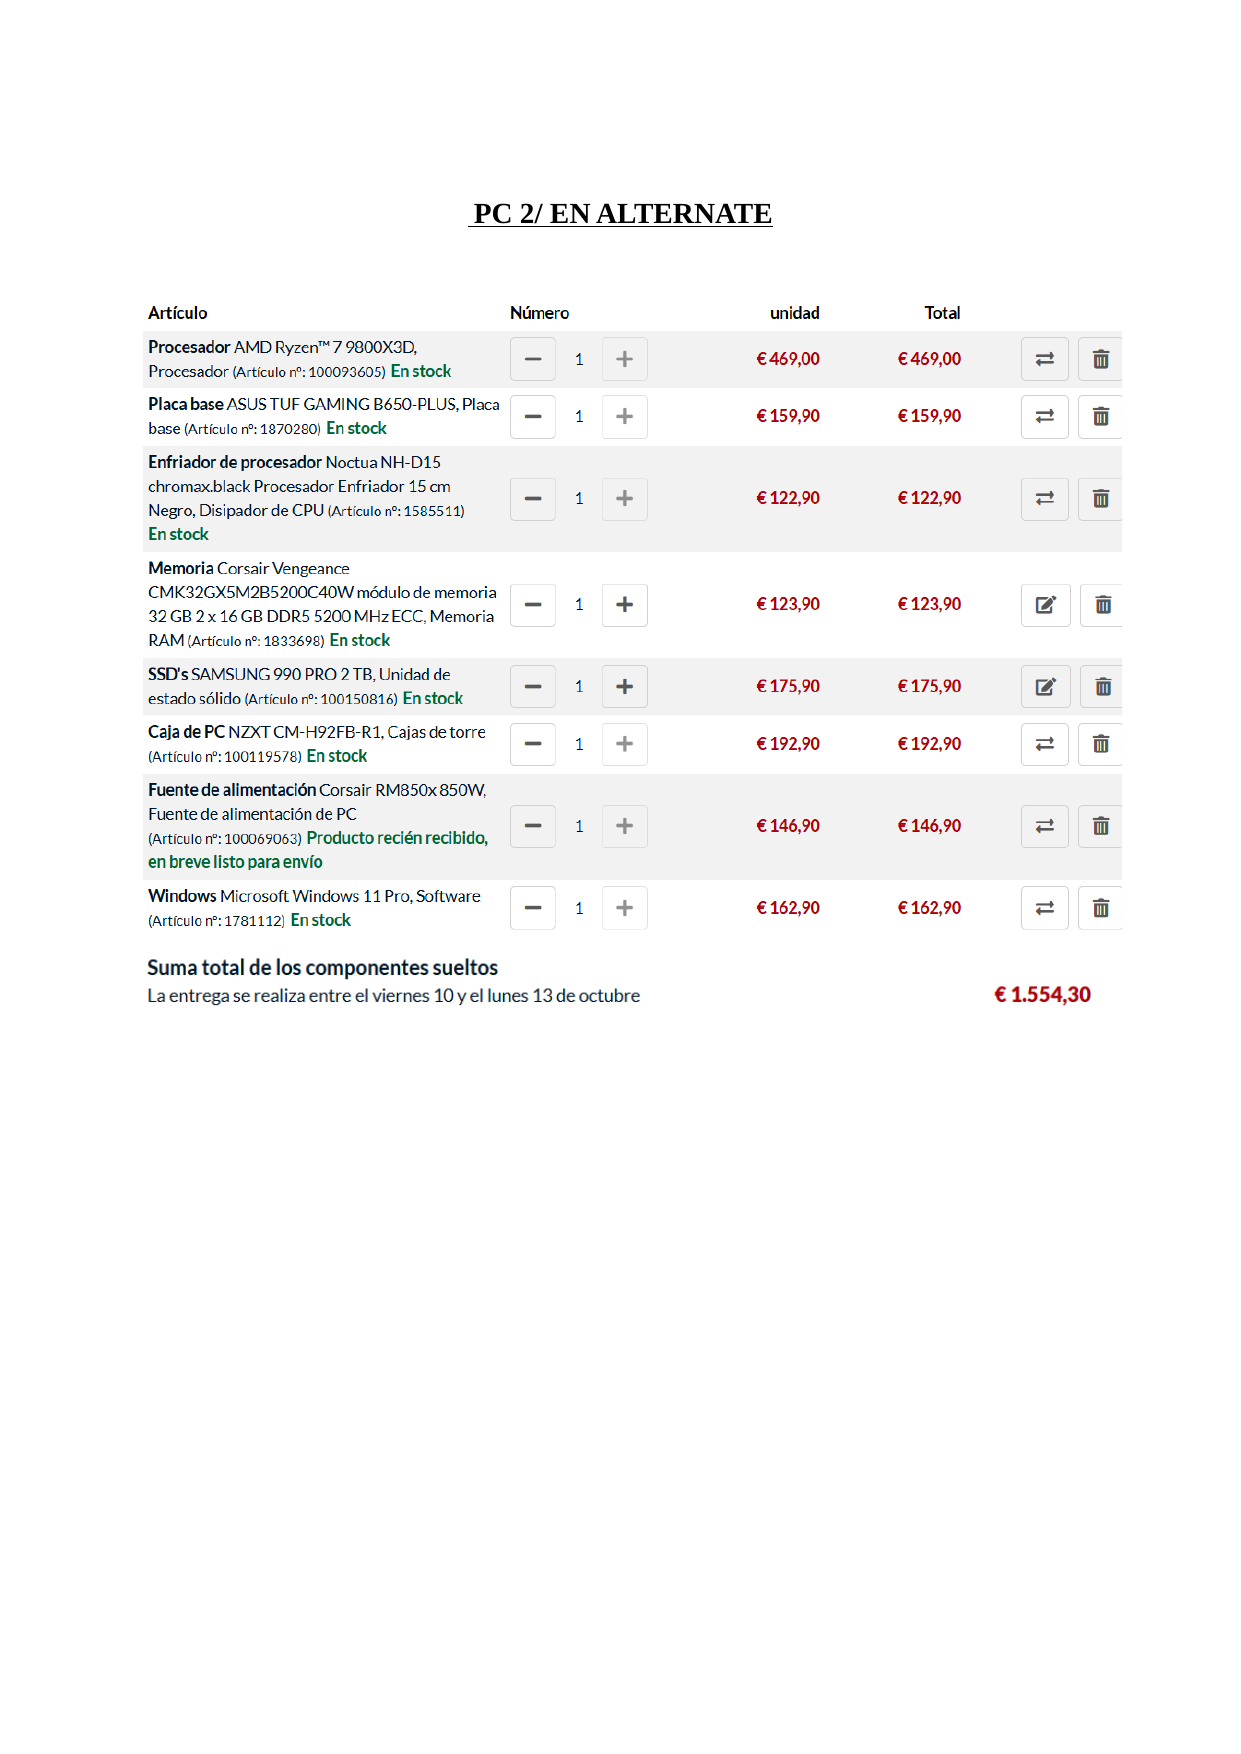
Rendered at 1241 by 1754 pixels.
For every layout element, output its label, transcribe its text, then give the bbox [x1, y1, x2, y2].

subtitle PC 2/ EN ALTERNATE [118, 197, 1122, 230]
picture [118, 300, 1123, 941]
picture [133, 947, 1138, 1029]
